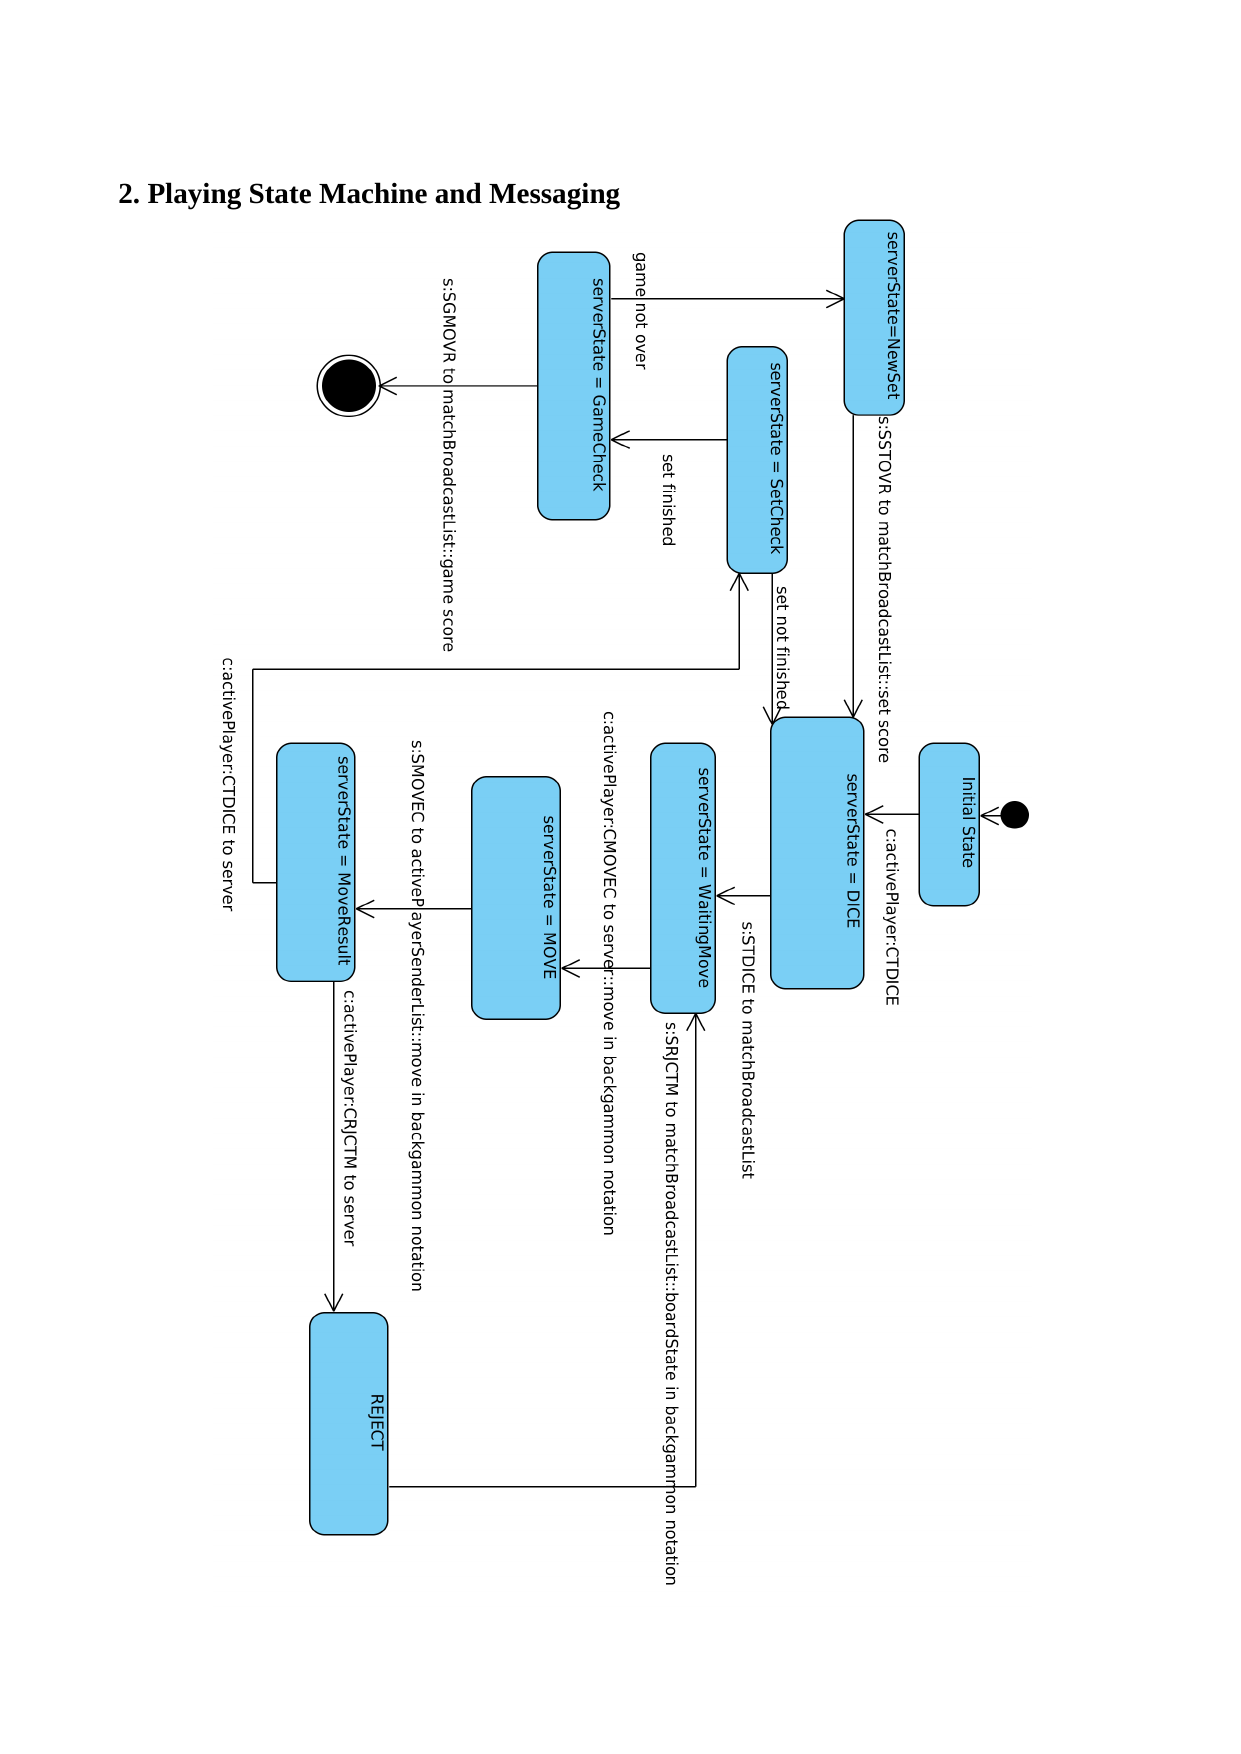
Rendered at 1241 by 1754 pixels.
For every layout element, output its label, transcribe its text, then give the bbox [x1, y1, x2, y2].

text 2. Playing State Machine and Messaging [118, 176, 1122, 210]
picture [212, 217, 1032, 1607]
